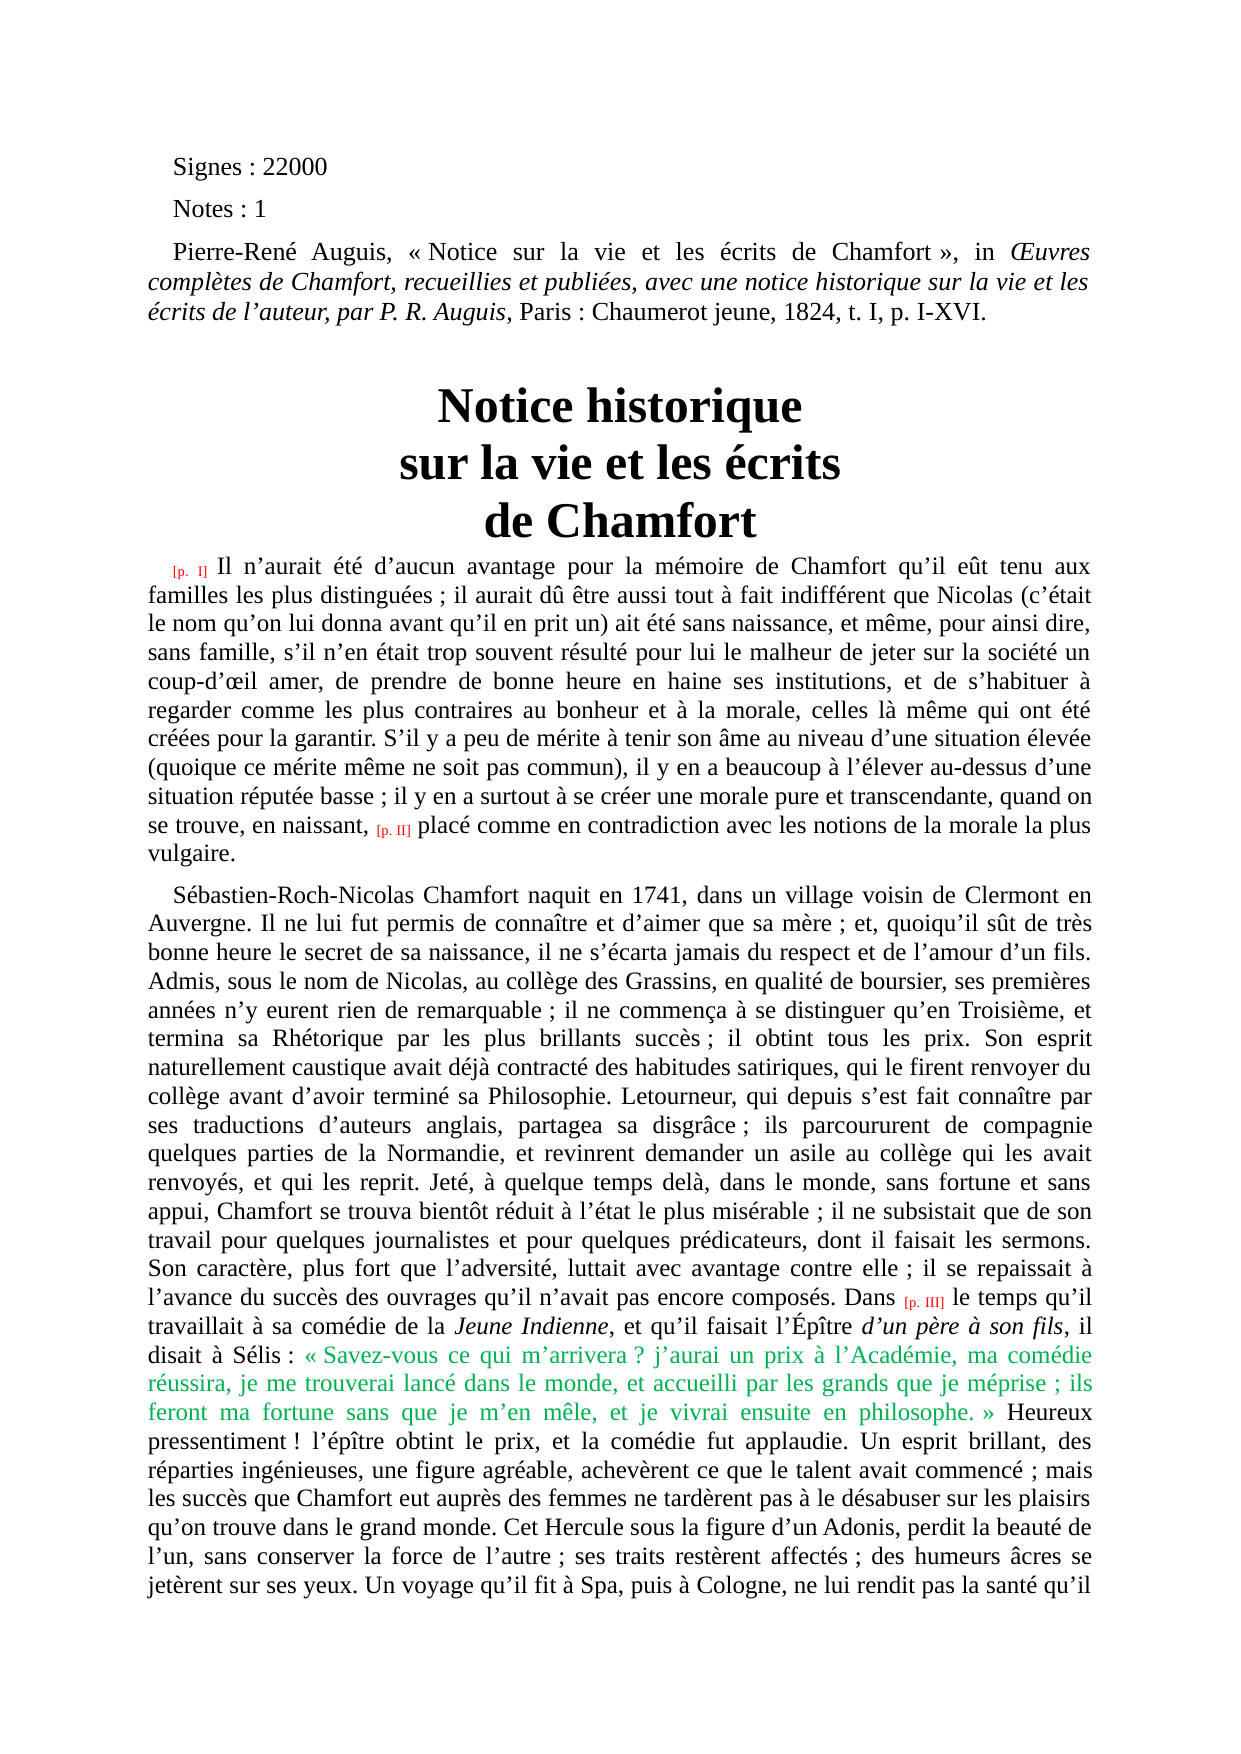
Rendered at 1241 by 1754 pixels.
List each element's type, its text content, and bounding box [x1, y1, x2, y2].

text Pierre-René Auguis, « Notice sur la vie et les écrits de Chamfort », in Œuvres complètes de Chamfort, recueillies et publiées, avec une notice historique sur la vie et les écrits de l’auteur, par P. R. Auguis, Paris : Chaumerot jeune, 1824, t. I, p. I-XVI. [148, 236, 1093, 326]
subtitle Notice historique sur la vie et les écrits de Chamfort [148, 376, 1093, 548]
text Notes : 1 [148, 193, 1093, 223]
text Signes : 22000 [148, 151, 1093, 181]
text Sébastien-Roch-Nicolas Chamfort naquit en 1741, dans un village voisin de Clermont en Auvergne. Il ne lui fut permis de connaître et d’aimer que sa mère ; et, quoiqu’il sût de très bonne heure le secret de sa naissance, il ne s’écarta jamais du respect et de l’amour d’un fils. Admis, sous le nom de Nicolas, au collège des Grassins, en qualité de boursier, ses premières années n’y eurent rien de remarquable ; il ne commença à se distinguer qu’en Troisième, et termina sa Rhétorique par les plus brillants succès ; il obtint tous les prix. Son esprit naturellement caustique avait déjà contracté des habitudes satiriques, qui le firent renvoyer du collège avant d’avoir terminé sa Philosophie. Letourneur, qui depuis s’est fait connaître par ses traductions d’auteurs anglais, partagea sa disgrâce ; ils parcoururent de compagnie quelques parties de la Normandie, et revinrent demander un asile au collège qui les avait renvoyés, et qui les reprit. Jeté, à quelque temps delà, dans le monde, sans fortune et sans appui, Chamfort se trouva bientôt réduit à l’état le plus misérable ; il ne subsistait que de son travail pour quelques journalistes et pour quelques prédicateurs, dont il faisait les sermons. Son caractère, plus fort que l’adversité, luttait avec avantage contre elle ; il se repaissait à l’avance du succès des ouvrages qu’il n’avait pas encore composés. Dans [p. III] le temps qu’il travaillait à sa comédie de la Jeune Indienne, et qu’il faisait l’Épître d’un père à son fils, il disait à Sélis : « Savez-vous ce qui m’arrivera ? j’aurai un prix à l’Académie, ma comédie réussira, je me trouverai lancé dans le monde, et accueilli par les grands que je méprise ; ils feront ma fortune sans que je m’en mêle, et je vivrai ensuite en philosophe. » Heureux pressentiment ! l’épître obtint le prix, et la comédie fut applaudie. Un esprit brillant, des réparties ingénieuses, une figure agréable, achevèrent ce que le talent avait commencé ; mais les succès que Chamfort eut auprès des femmes ne tardèrent pas à le désabuser sur les plaisirs qu’on trouve dans le grand monde. Cet Hercule sous la figure d’un Adonis, perdit la beauté de l’un, sans conserver la force de l’autre ; ses traits restèrent affectés ; des humeurs âcres se jetèrent sur ses yeux. Un voyage qu’il fit à Spa, puis à Cologne, ne lui rendit pas la santé qu’il [148, 880, 1093, 1598]
text [p. I] Il n’aurait été d’aucun avantage pour la mémoire de Chamfort qu’il eût tenu aux familles les plus distinguées ; il aurait dû être aussi tout à fait indifférent que Nicolas (c’était le nom qu’on lui donna avant qu’il en prit un) ait été sans naissance, et même, pour ainsi dire, sans famille, s’il n’en était trop souvent résulté pour lui le malheur de jeter sur la société un coup-d’œil amer, de prendre de bonne heure en haine ses institutions, et de s’habituer à regarder comme les plus contraires au bonheur et à la morale, celles là même qui ont été créées pour la garantir. S’il y a peu de mérite à tenir son âme au niveau d’une situation élevée (quoique ce mérite même ne soit pas commun), il y en a beaucoup à l’élever au-dessus d’une situation réputée basse ; il y en a surtout à se créer une morale pure et transcendante, quand on se trouve, en naissant, [p. II] placé comme en contradiction avec les notions de la morale la plus vulgaire. [148, 551, 1093, 867]
